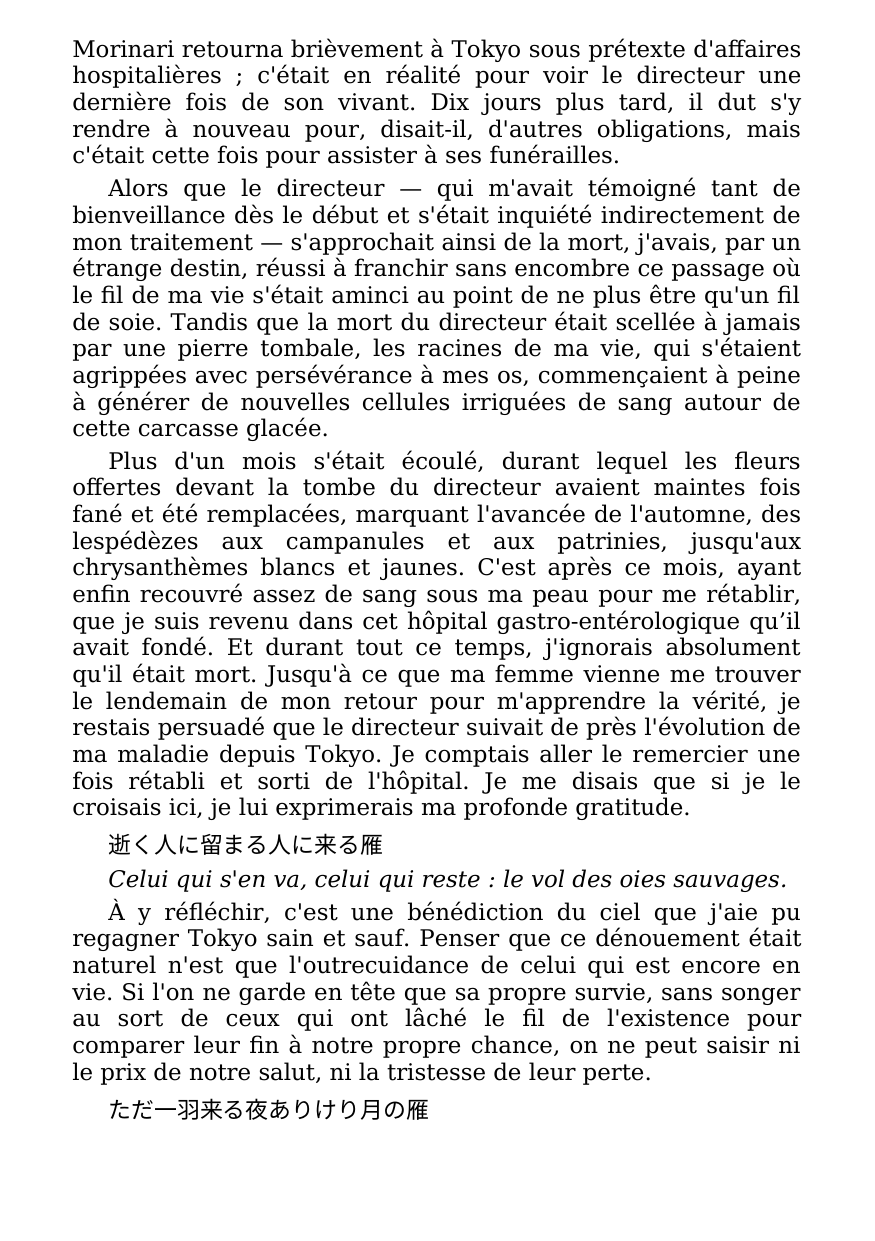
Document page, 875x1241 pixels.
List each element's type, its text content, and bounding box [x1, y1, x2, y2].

text À y réfléchir, c'est une bénédiction du ciel que j'aie pu regagner Tokyo sain et sauf. Penser que ce dénouement était naturel n'est que l'outrecuidance de celui qui est encore en vie. Si l'on ne garde en tête que sa propre survie, sans songer au sort de ceux qui ont lâché le fil de l'existence pour comparer leur fin à notre propre chance, on ne peut saisir ni le prix de notre salut, ni la tristesse de leur perte. [72, 899, 802, 1086]
text Celui qui s'en va, celui qui reste : le vol des oies sauvages. [72, 866, 802, 893]
text 逝く人に留まる人に来る雁 [72, 827, 802, 860]
text Morinari retourna brièvement à Tokyo sous prétexte d'affaires hospitalières ; c'était en réalité pour voir le directeur une dernière fois de son vivant. Dix jours plus tard, il dut s'y rendre à nouveau pour, disait-il, d'autres obligations, mais c'était cette fois pour assister à ses funérailles. [72, 36, 802, 169]
text Plus d'un mois s'était écoulé, durant lequel les fleurs offertes devant la tombe du directeur avaient maintes fois fané et été remplacées, marquant l'avancée de l'automne, des lespédèzes aux campanules et aux patrinies, jusqu'aux chrysanthèmes blancs et jaunes. C'est après ce mois, ayant enfin recouvré assez de sang sous ma peau pour me rétablir, que je suis revenu dans cet hôpital gastro-entérologique qu’il avait fondé. Et durant tout ce temps, j'ignorais absolument qu'il était mort. Jusqu'à ce que ma femme vienne me trouver le lendemain de mon retour pour m'apprendre la vérité, je restais persuadé que le directeur suivait de près l'évolution de ma maladie depuis Tokyo. Je comptais aller le remercier une fois rétabli et sorti de l'hôpital. Je me disais que si je le croisais ici, je lui exprimerais ma profonde gratitude. [72, 448, 802, 821]
text Alors que le directeur — qui m'avait témoigné tant de bienveillance dès le début et s'était inquiété indirectement de mon traitement — s'approchait ainsi de la mort, j'avais, par un étrange destin, réussi à franchir sans encombre ce passage où le fil de ma vie s'était aminci au point de ne plus être qu'un fil de soie. Tandis que la mort du directeur était scellée à jamais par une pierre tombale, les racines de ma vie, qui s'étaient agrippées avec persévérance à mes os, commençaient à peine à générer de nouvelles cellules irriguées de sang autour de cette carcasse glacée. [72, 175, 802, 442]
text ただ一羽来る夜ありけり月の雁 [72, 1092, 802, 1125]
